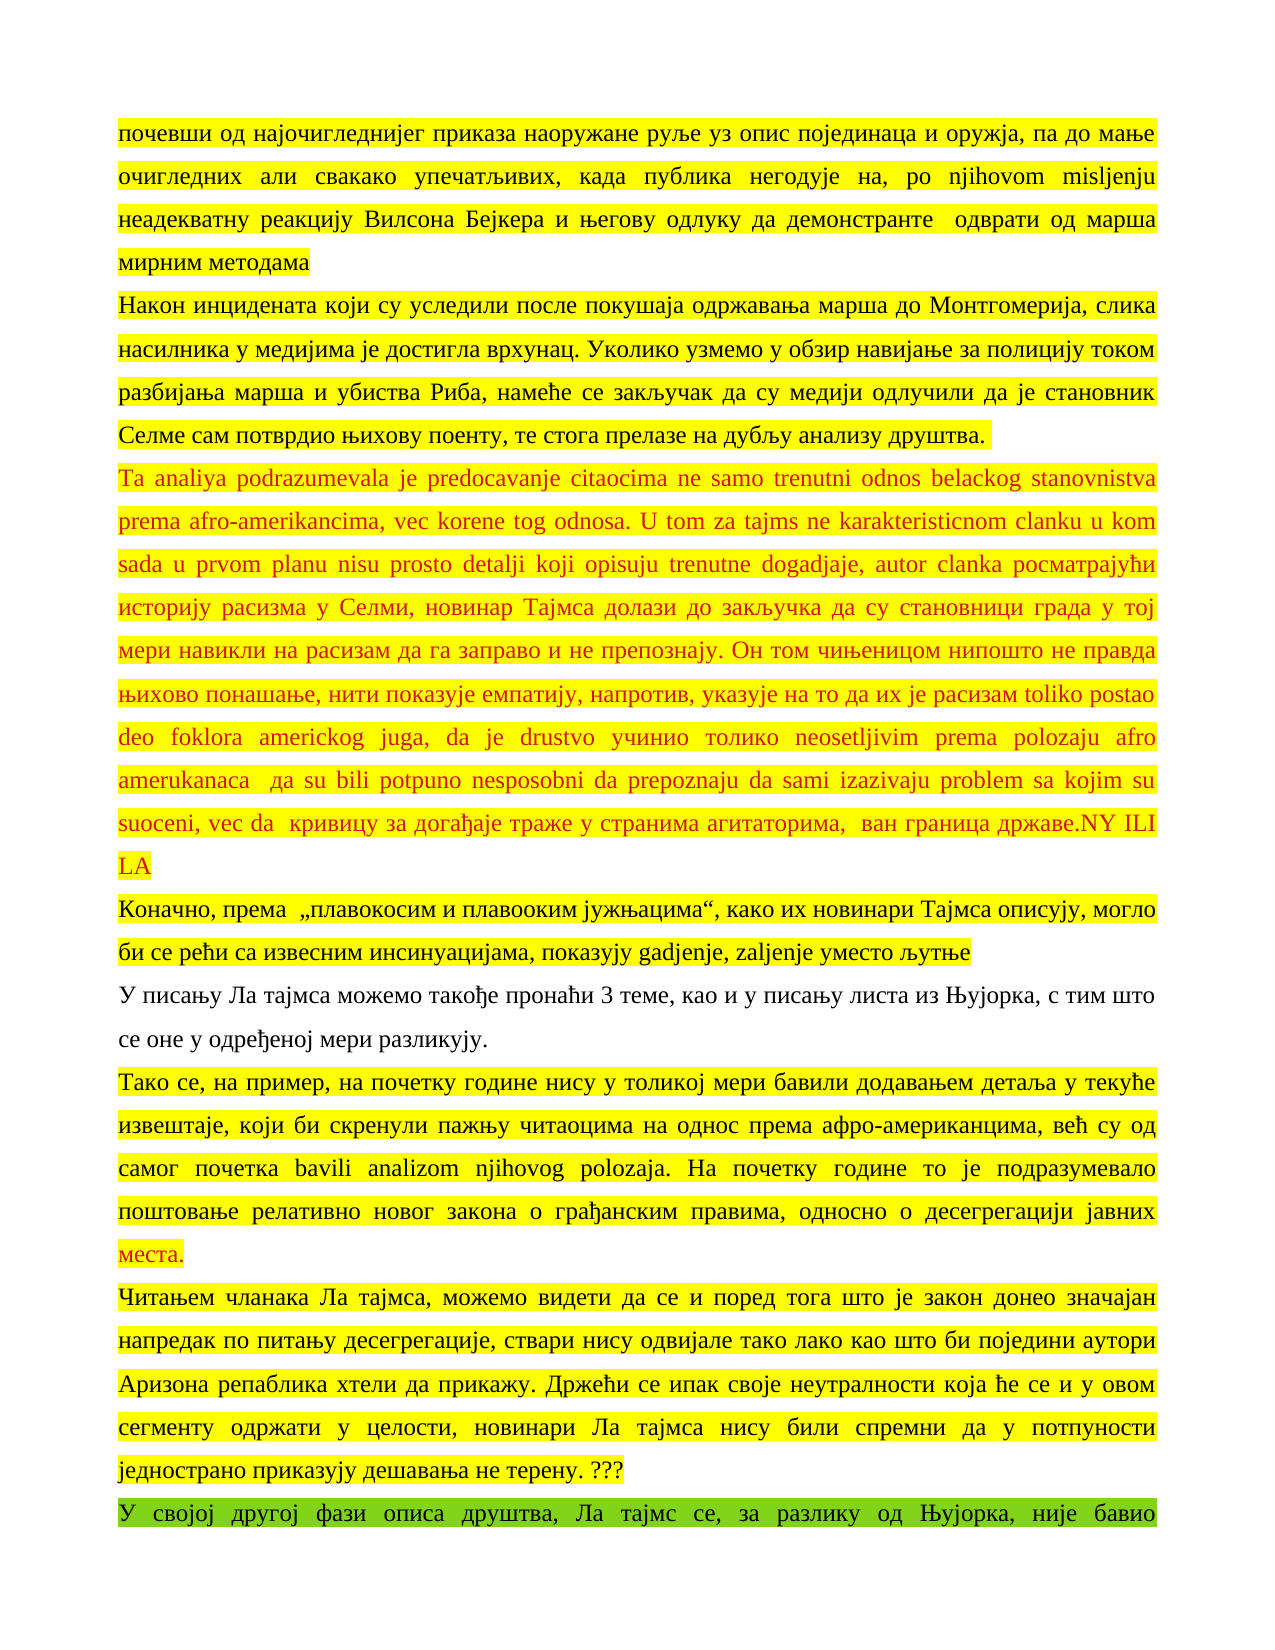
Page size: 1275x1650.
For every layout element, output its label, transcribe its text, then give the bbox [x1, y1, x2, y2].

text Читањем чланака Ла тајмса, можемо видети да се и поред тога што је закон донео значајан напредак по питању десегрегације, ствари нису одвијале тако лако као што би поједини аутори Аризона репаблика хтели да прикажу. Држећи се ипак своје неутралности која ће се и у овом сегменту одржати у целости, новинари Ла тајмса нису били спремни да у потпуности једнострано приказују дешавања не терену. ??? [118, 1282, 1157, 1484]
text У својој другој фази описа друштва, Ла тајмс се, за разлику од Њујорка, није бавио [118, 1498, 1157, 1527]
text Након инциденaта који су уследили после покушаја одржавања марша до Монтгомерија, слика насилника у медијима је достигла врхунац. Уколико узмемо у обзир навијање за полицију током разбијања марша и убиства Риба, намеће се закључак да су медији одлучили да је становник Селме сам потврдио њихову поенту, те стога прелазе на дубљу анализу друштва. [118, 291, 1157, 449]
text Ta analiya podrazumevala je predocavanje citaocima ne samo trenutni odnos belackog stanovnistva prema afro-amerikancima, vec korene tog odnosa. U tom za tajms ne karakteristicnom clanku u kom sada u prvom planu nisu prosto detalji koji opisuju trenutne dogadjaje, autor clanka pосматрајући историју расизма у Селми, новинар Тајмса долази до закључка да су становници града у тој мери навикли на расизам да га заправо и не препознају. Он том чињеницом нипошто не правда њихово понашање, нити показује емпатију, напротив, указује на то да их је расизам toliko postao deo foklora americkog juga, da je drustvo учинио толико neosetljivim prema polozaju afro amerukanaca да su bili potpuno nesposobni da prepoznaju da sami izazivaju problem sa kojim su suoceni, vec da кривицу за догађаје траже у странима агитаторима, ван граница државе.NY ILI LA [118, 463, 1157, 880]
text У писању Ла тајмса можемо такође пронаћи 3 теме, као и у писању листа из Њујорка, с тим што се оне у одређеној мери разликују. [118, 981, 1157, 1052]
text Коначно, према „плавокосим и плавооким јужњацима“, како их новинари Тајмса описују, могло би се рећи са извесним инсинуацијама, показују gadjenje, zaljenje уместо љутње [118, 894, 1157, 966]
text Тако се, на пример, на почетку године нису у толикој мери бавили додавањем детаља у текуће извештаје, који би скренули пажњу читаоцима на однос према афро-американцима, већ су од самог почетка bavili analizom njihovog polozaja. На почетку године то је подразумевало поштовање релативно новог закона о грађанским правима, односно о десегрегацији јавних места. [118, 1067, 1157, 1268]
text почевши од најочигледнијег приказа наоружане руље уз опис појединаца и оружја, па до мање очигледних али свакако упечатљивих, када публика негодује на, po njihovom misljenju неадекватну реакцију Вилсона Бејкера и његову одлуку да демонстранте одврати од марша мирним методама [118, 118, 1157, 276]
